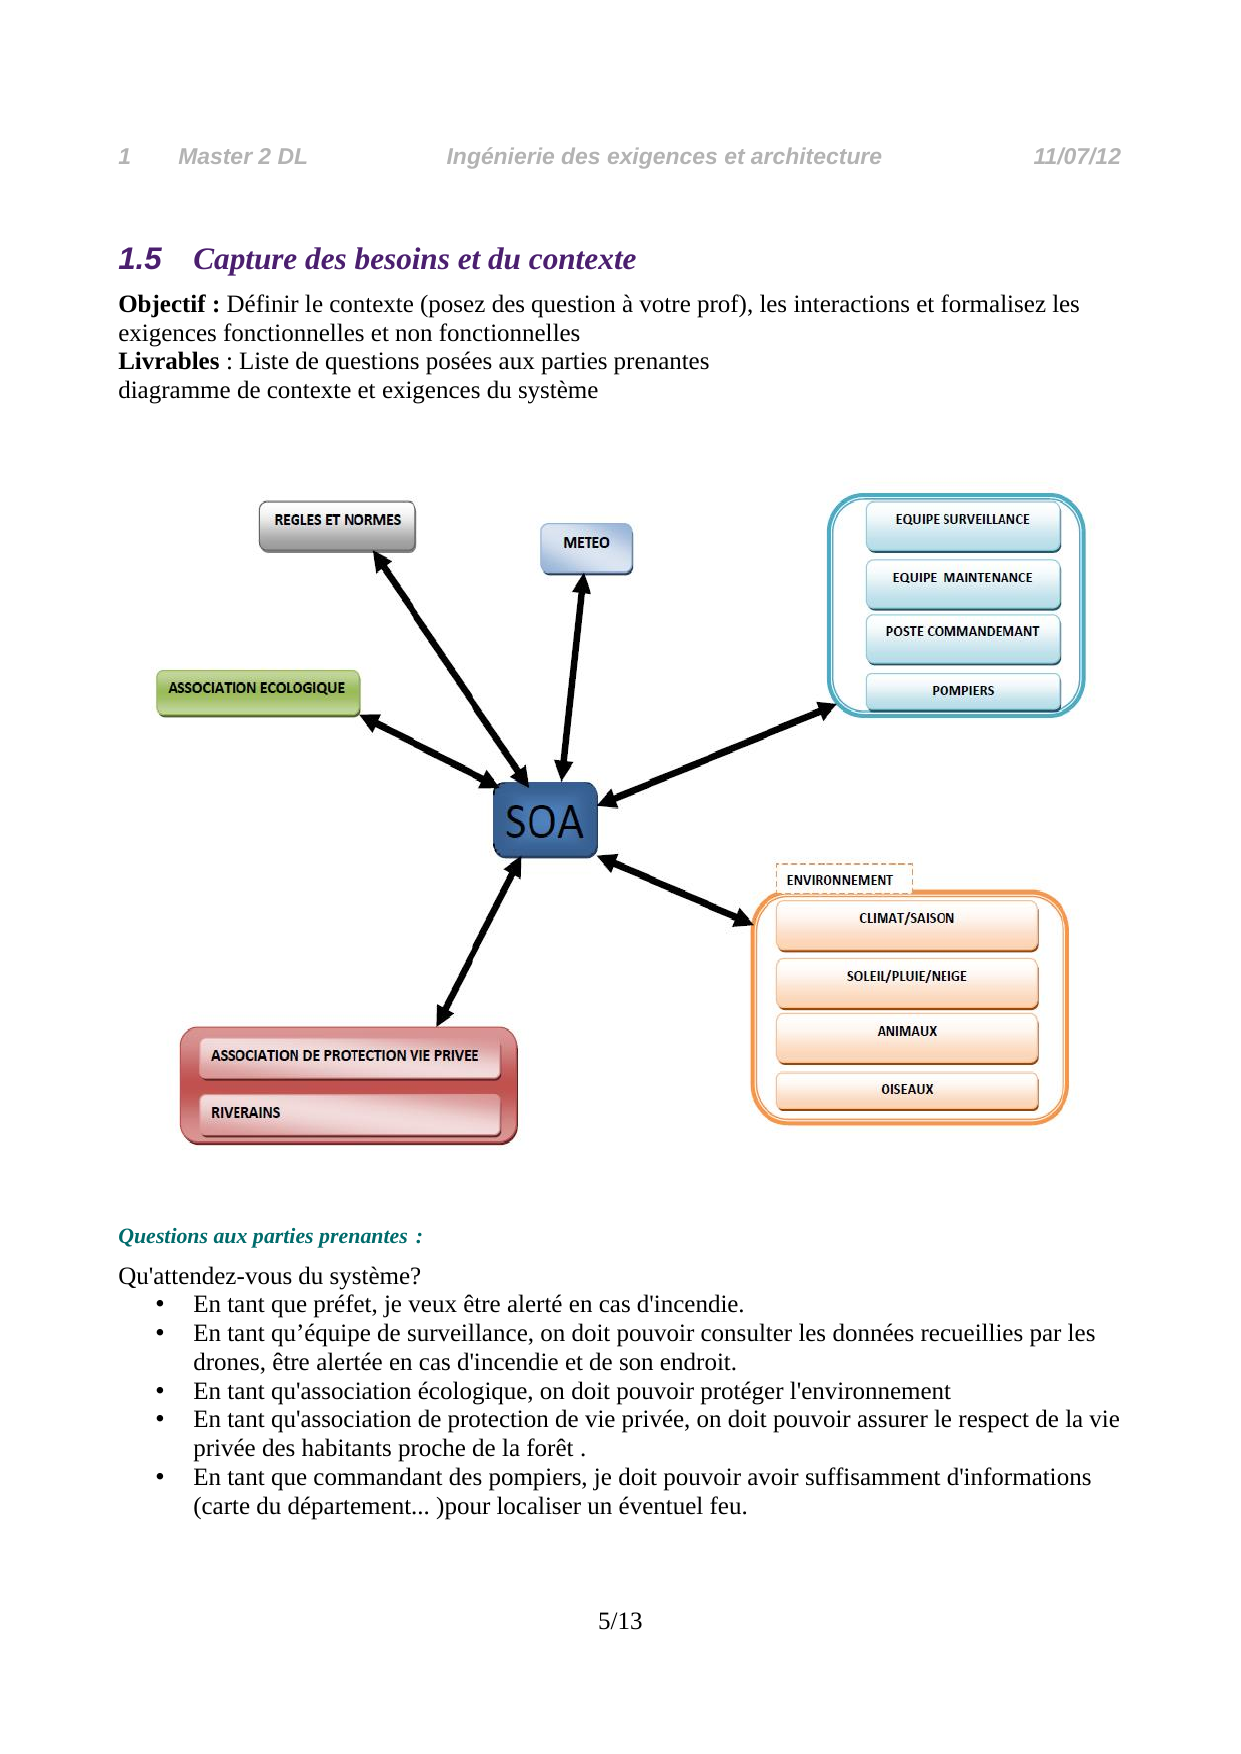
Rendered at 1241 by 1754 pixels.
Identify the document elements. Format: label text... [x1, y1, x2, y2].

subtitle Questions aux parties prenantes : [118, 1223, 1122, 1248]
text Objectif : Définir le contexte (posez des question à votre prof), les interactions et formalisez les exigences fonctionnelles et non fonctionnelles [118, 289, 1122, 346]
text Qu'attendez-vous du système? [118, 1261, 1122, 1289]
text Livrables : Liste de questions posées aux parties prenantes [118, 346, 1122, 375]
list En tant qu'association de protection de vie privée, on doit pouvoir assurer le respect de la vie privée des habitants proche de la forêt . [156, 1404, 1122, 1462]
list En tant que préfet, je veux être alerté en cas d'incendie. [156, 1289, 1122, 1318]
list En tant qu’équipe de surveillance, on doit pouvoir consulter les données recueillies par les drones, être alertée en cas d'incendie et de son endroit. [156, 1318, 1122, 1376]
text diagramme de contexte et exigences du système [118, 375, 1122, 404]
picture [119, 461, 1121, 1170]
list En tant que commandant des pompiers, je doit pouvoir avoir suffisamment d'informations (carte du département... )pour localiser un éventuel feu. [156, 1462, 1122, 1519]
subtitle Capture des besoins et du contexte [118, 240, 1122, 276]
list En tant qu'association écologique, on doit pouvoir protéger l'environnement [156, 1376, 1122, 1404]
